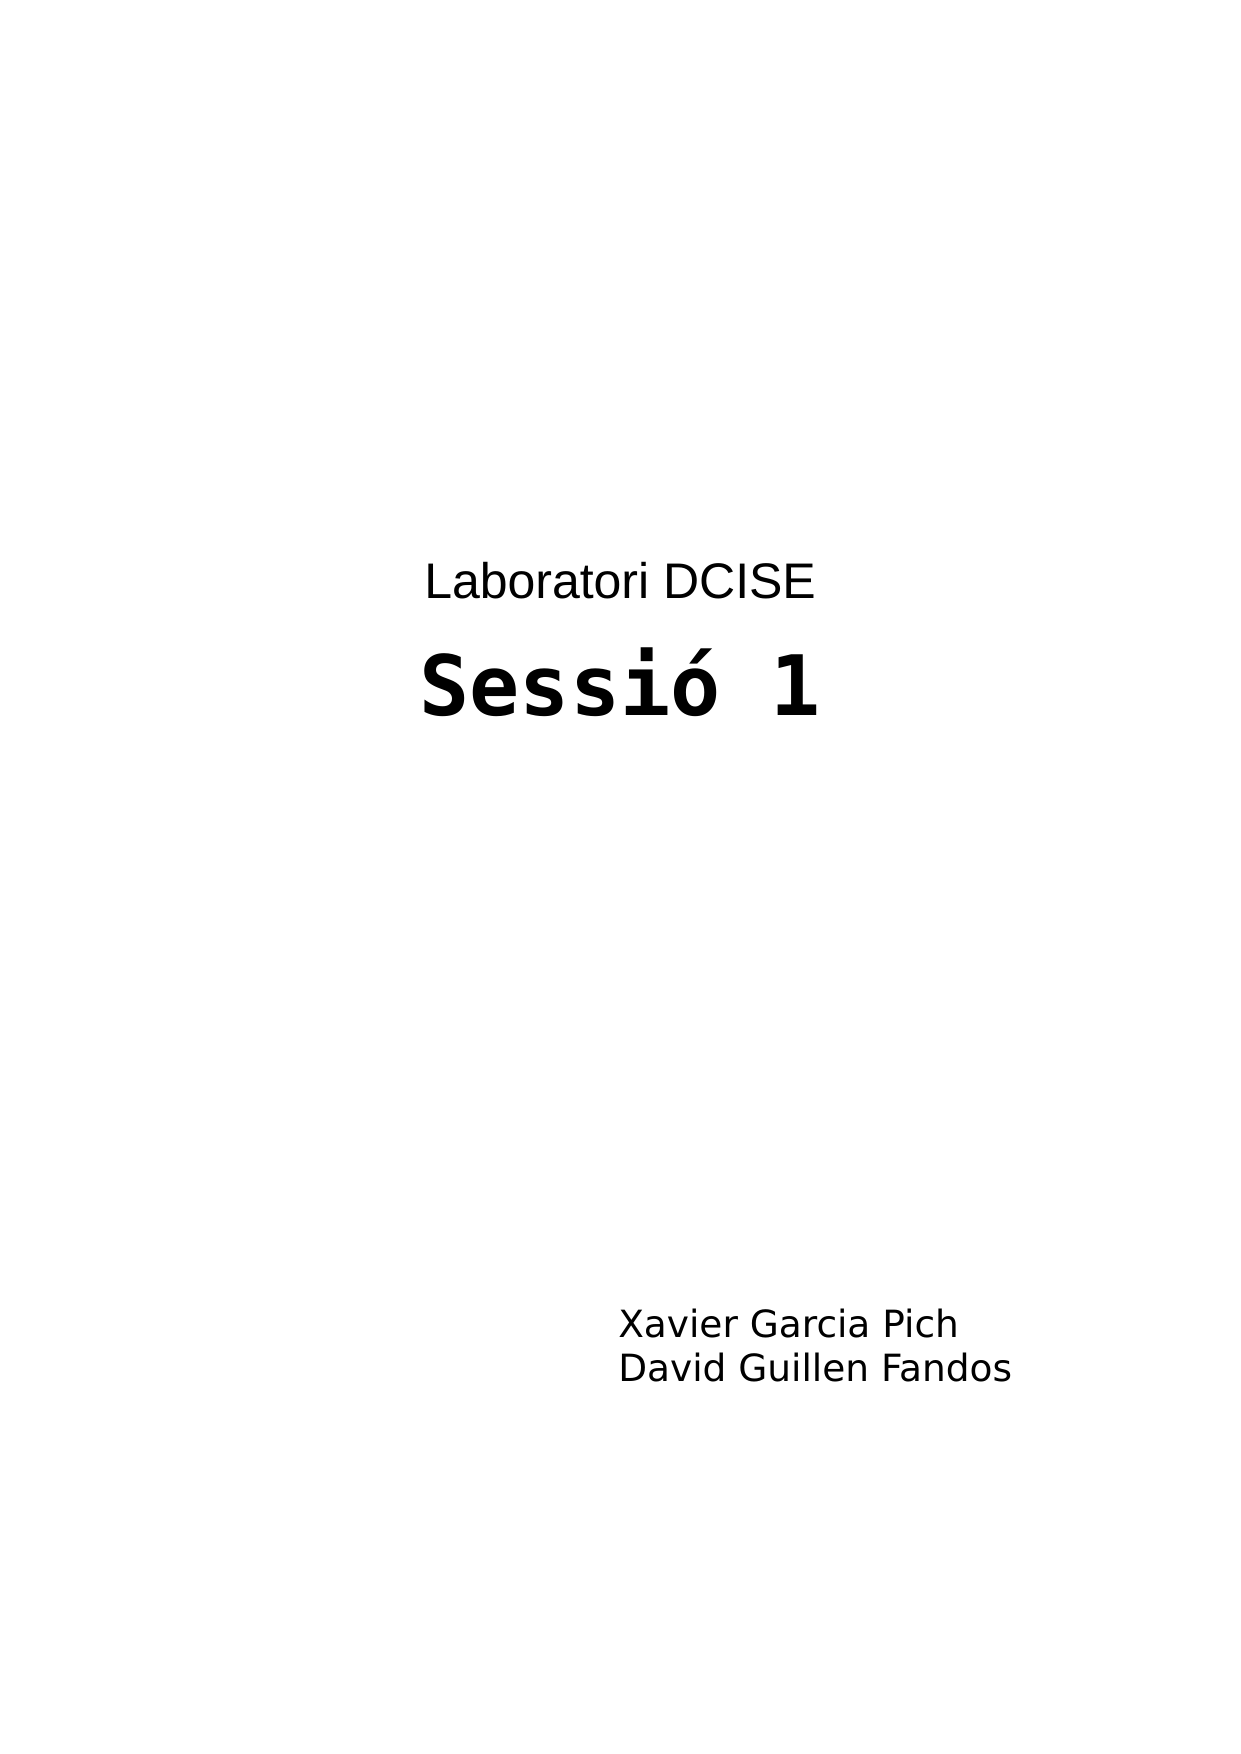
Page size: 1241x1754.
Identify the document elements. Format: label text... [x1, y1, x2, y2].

text Sessió 1 [118, 638, 1122, 735]
text Laboratori DCISE [118, 552, 1122, 609]
text Xavier Garcia Pich [118, 1303, 1122, 1346]
text David Guillen Fandos [118, 1346, 1122, 1390]
